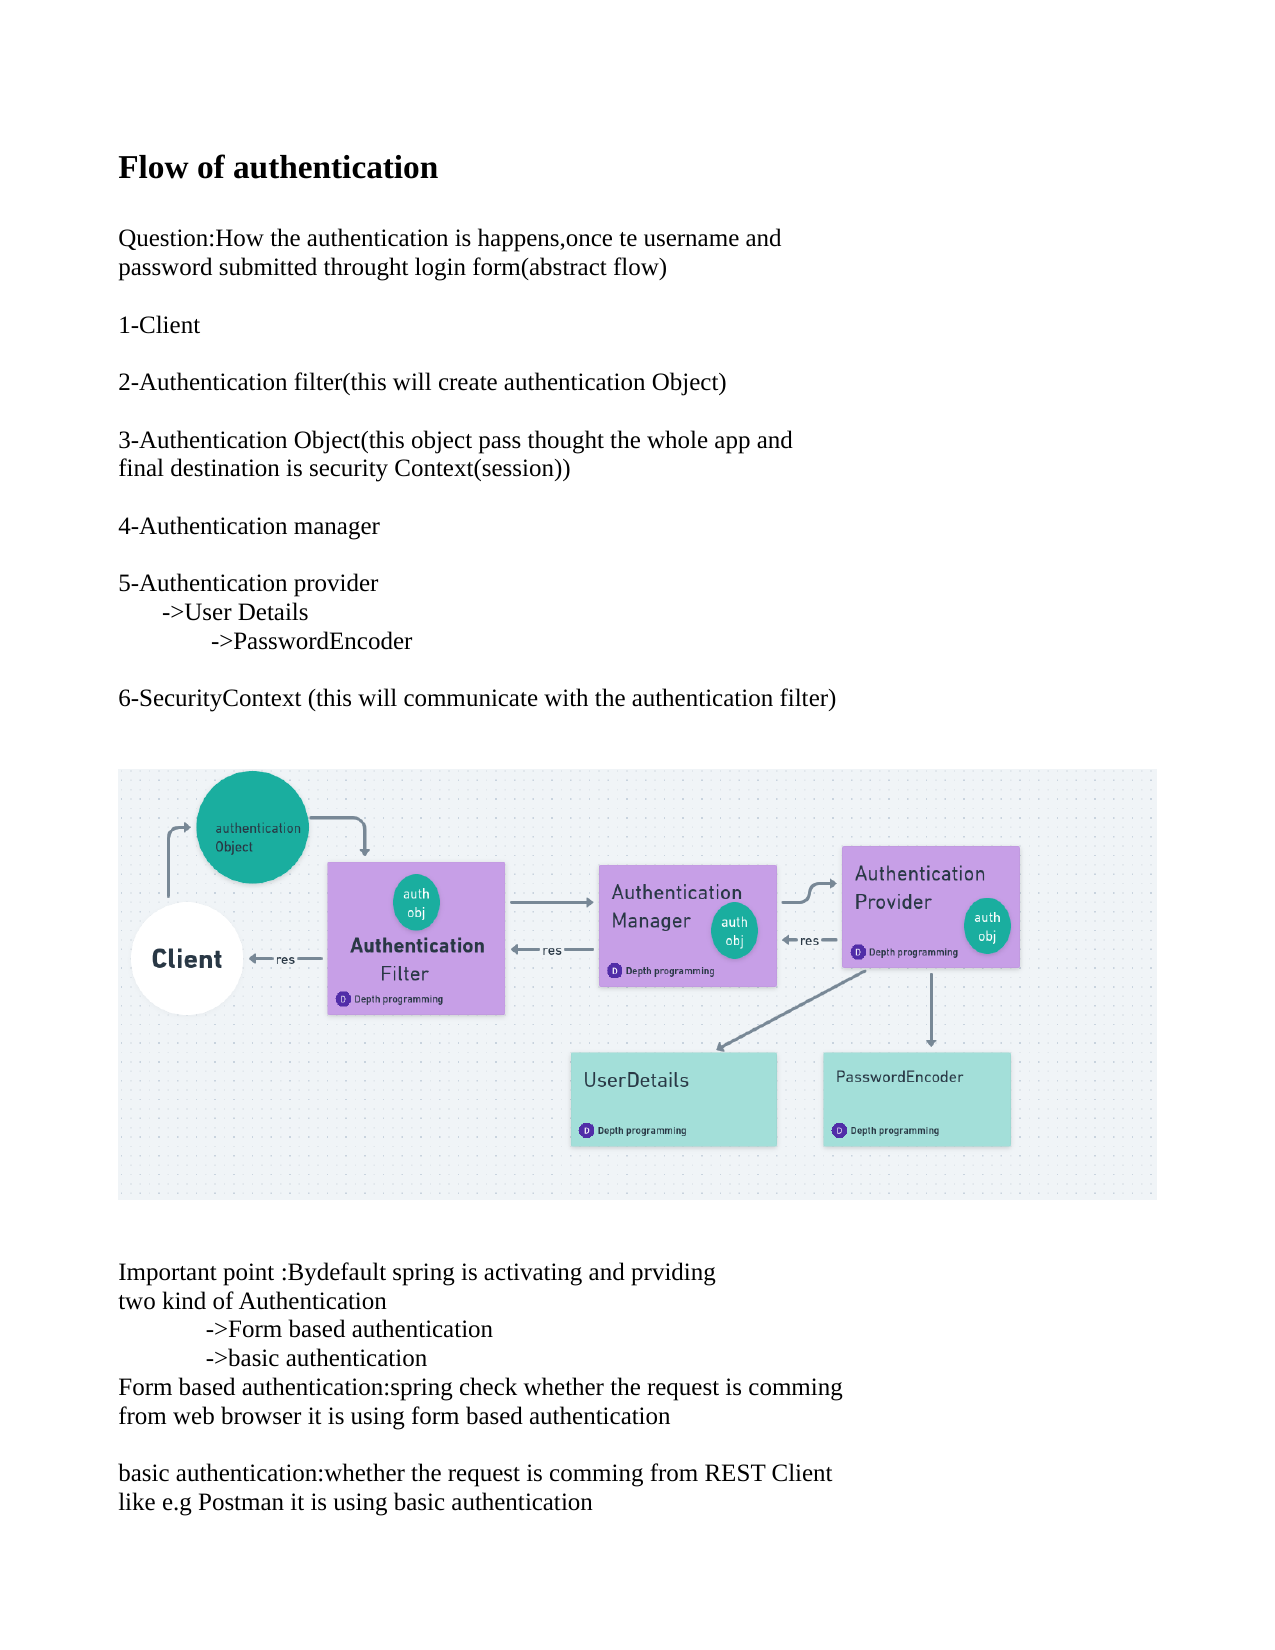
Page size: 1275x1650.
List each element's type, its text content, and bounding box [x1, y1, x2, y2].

text ->PasswordEncoder [118, 626, 1157, 655]
text basic authentication:whether the request is comming from REST Client [118, 1458, 1157, 1487]
text like e.g Postman it is using basic authentication [118, 1487, 1157, 1516]
text two kind of Authentication [118, 1286, 1157, 1314]
text ->Form based authentication [118, 1314, 1157, 1343]
text Form based authentication:spring check whether the request is comming [118, 1372, 1157, 1401]
text 1-Client [118, 310, 1157, 338]
text password submitted throught login form(abstract flow) [118, 252, 1157, 281]
text ->User Details [118, 597, 1157, 626]
text Flow of authentication [118, 147, 1157, 185]
text 5-Authentication provider [118, 568, 1157, 597]
text 2-Authentication filter(this will create authentication Object) [118, 367, 1157, 396]
text 6-SecurityContext (this will communicate with the authentication filter) [118, 683, 1157, 712]
picture [118, 769, 1157, 1200]
text 4-Authentication manager [118, 511, 1157, 540]
text ->basic authentication [118, 1343, 1157, 1372]
text final destination is security Context(session)) [118, 453, 1157, 482]
text from web browser it is using form based authentication [118, 1401, 1157, 1429]
text Question:How the authentication is happens,once te username and [118, 223, 1157, 252]
text 3-Authentication Object(this object pass thought the whole app and [118, 425, 1157, 453]
text Important point :Bydefault spring is activating and prviding [118, 1257, 1157, 1286]
